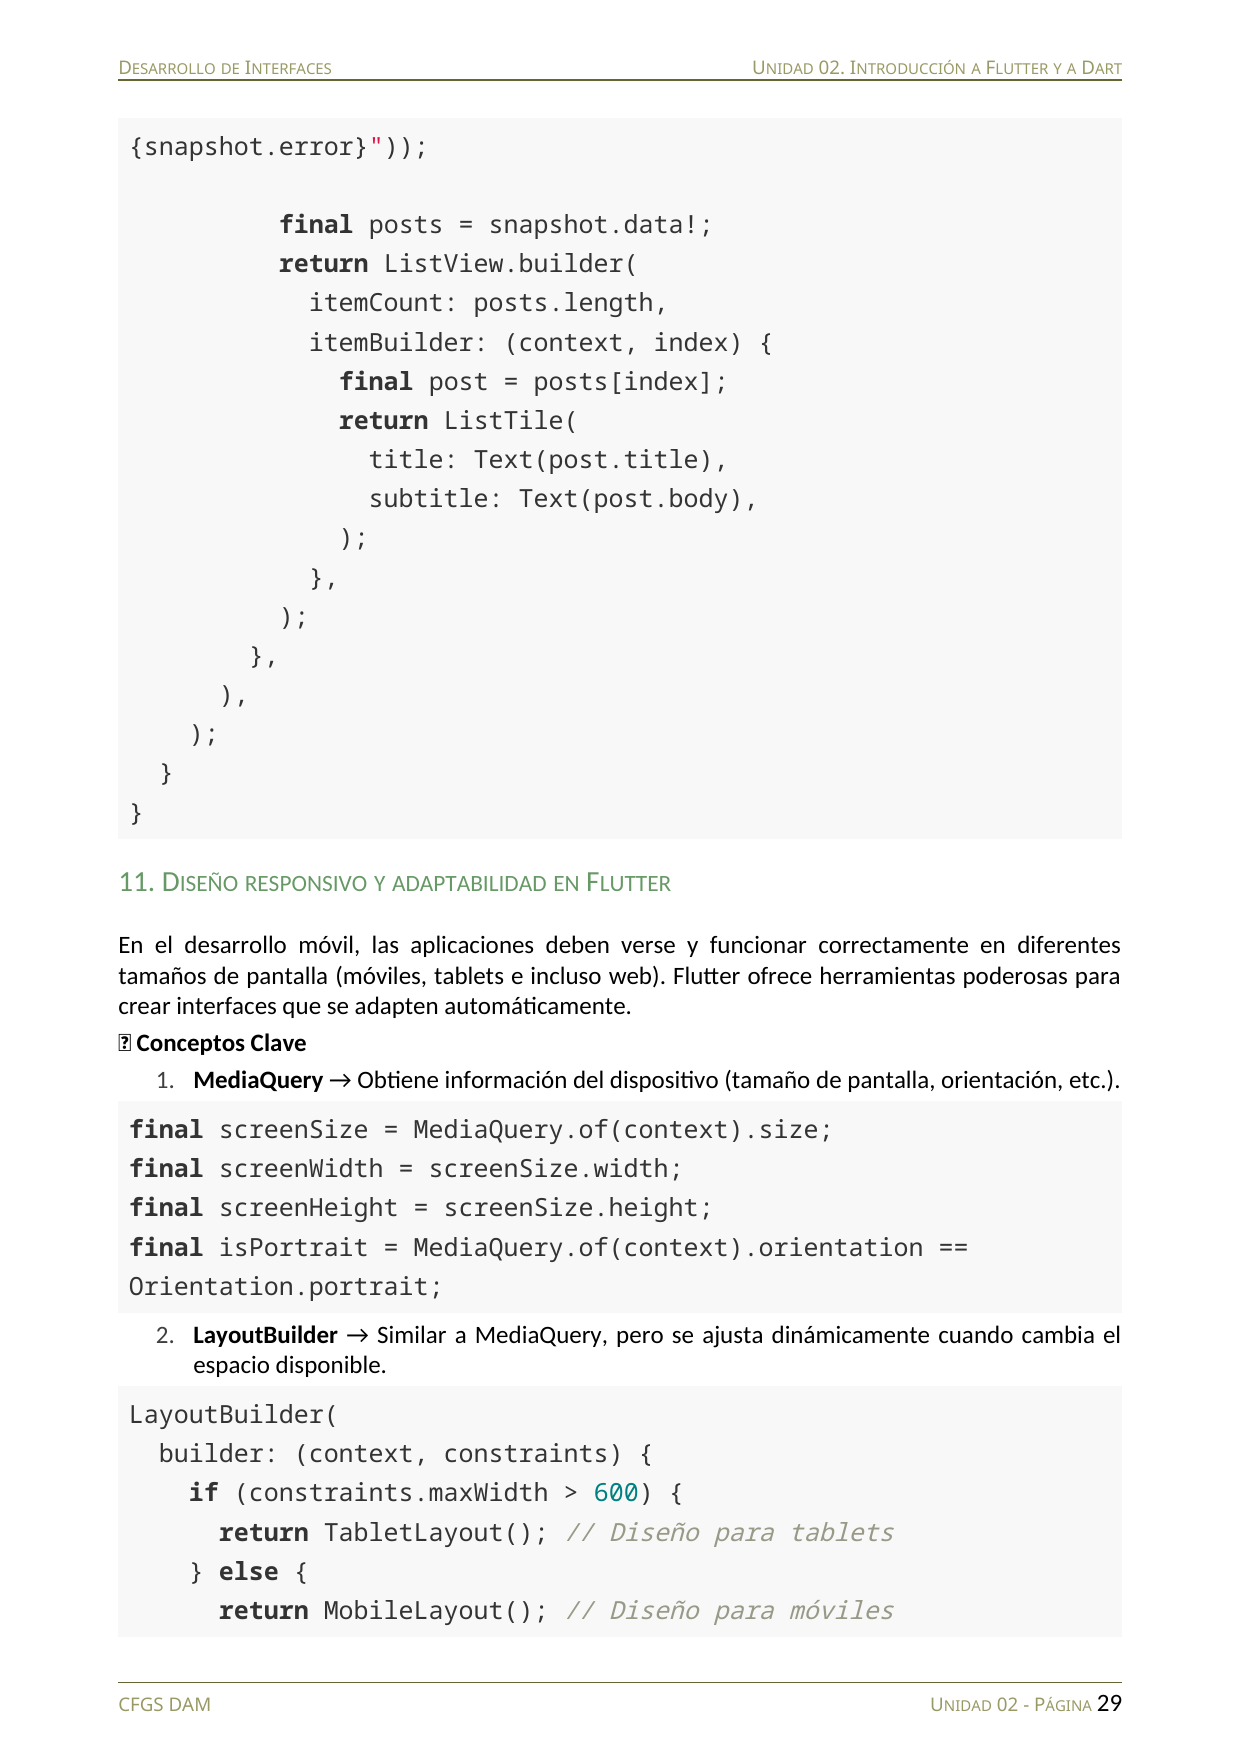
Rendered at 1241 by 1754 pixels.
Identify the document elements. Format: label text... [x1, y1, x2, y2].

table_header final screenSize = MediaQuery.of(context).size; final screenWidth = screenSize.width; final screenHeight = screenSize.height; final isPortrait = MediaQuery.of(context).orientation == Orientation.portrait; [118, 1101, 1122, 1313]
table_header LayoutBuilder( builder: (context, constraints) { if (constraints.maxWidth > 600) { return TabletLayout(); // Diseño para tablets } else { return MobileLayout(); // Diseño para móviles [118, 1386, 1122, 1637]
table_header {snapshot.error}")); final posts = snapshot.data!; return ListView.builder( itemCount: posts.length, itemBuilder: (context, index) { final post = posts[index]; return ListTile( title: Text(post.title), subtitle: Text(post.body), ); }, ); }, ), ); } } [118, 118, 1122, 839]
list MediaQuery → Obtiene información del dispositivo (tamaño de pantalla, orientación, etc.). [156, 1064, 1122, 1095]
text 📌 Conceptos Clave [118, 1027, 1122, 1058]
text En el desarrollo móvil, las aplicaciones deben verse y funcionar correctamente en diferentes tamaños de pantalla (móviles, tablets e incluso web). Flutter ofrece herramientas poderosas para crear interfaces que se adapten automáticamente. [118, 929, 1122, 1021]
list LayoutBuilder → Similar a MediaQuery, pero se ajusta dinámicamente cuando cambia el espacio disponible. [156, 1319, 1122, 1380]
subtitle 11. Diseño responsivo y adaptabilidad en Flutter [118, 863, 1122, 899]
